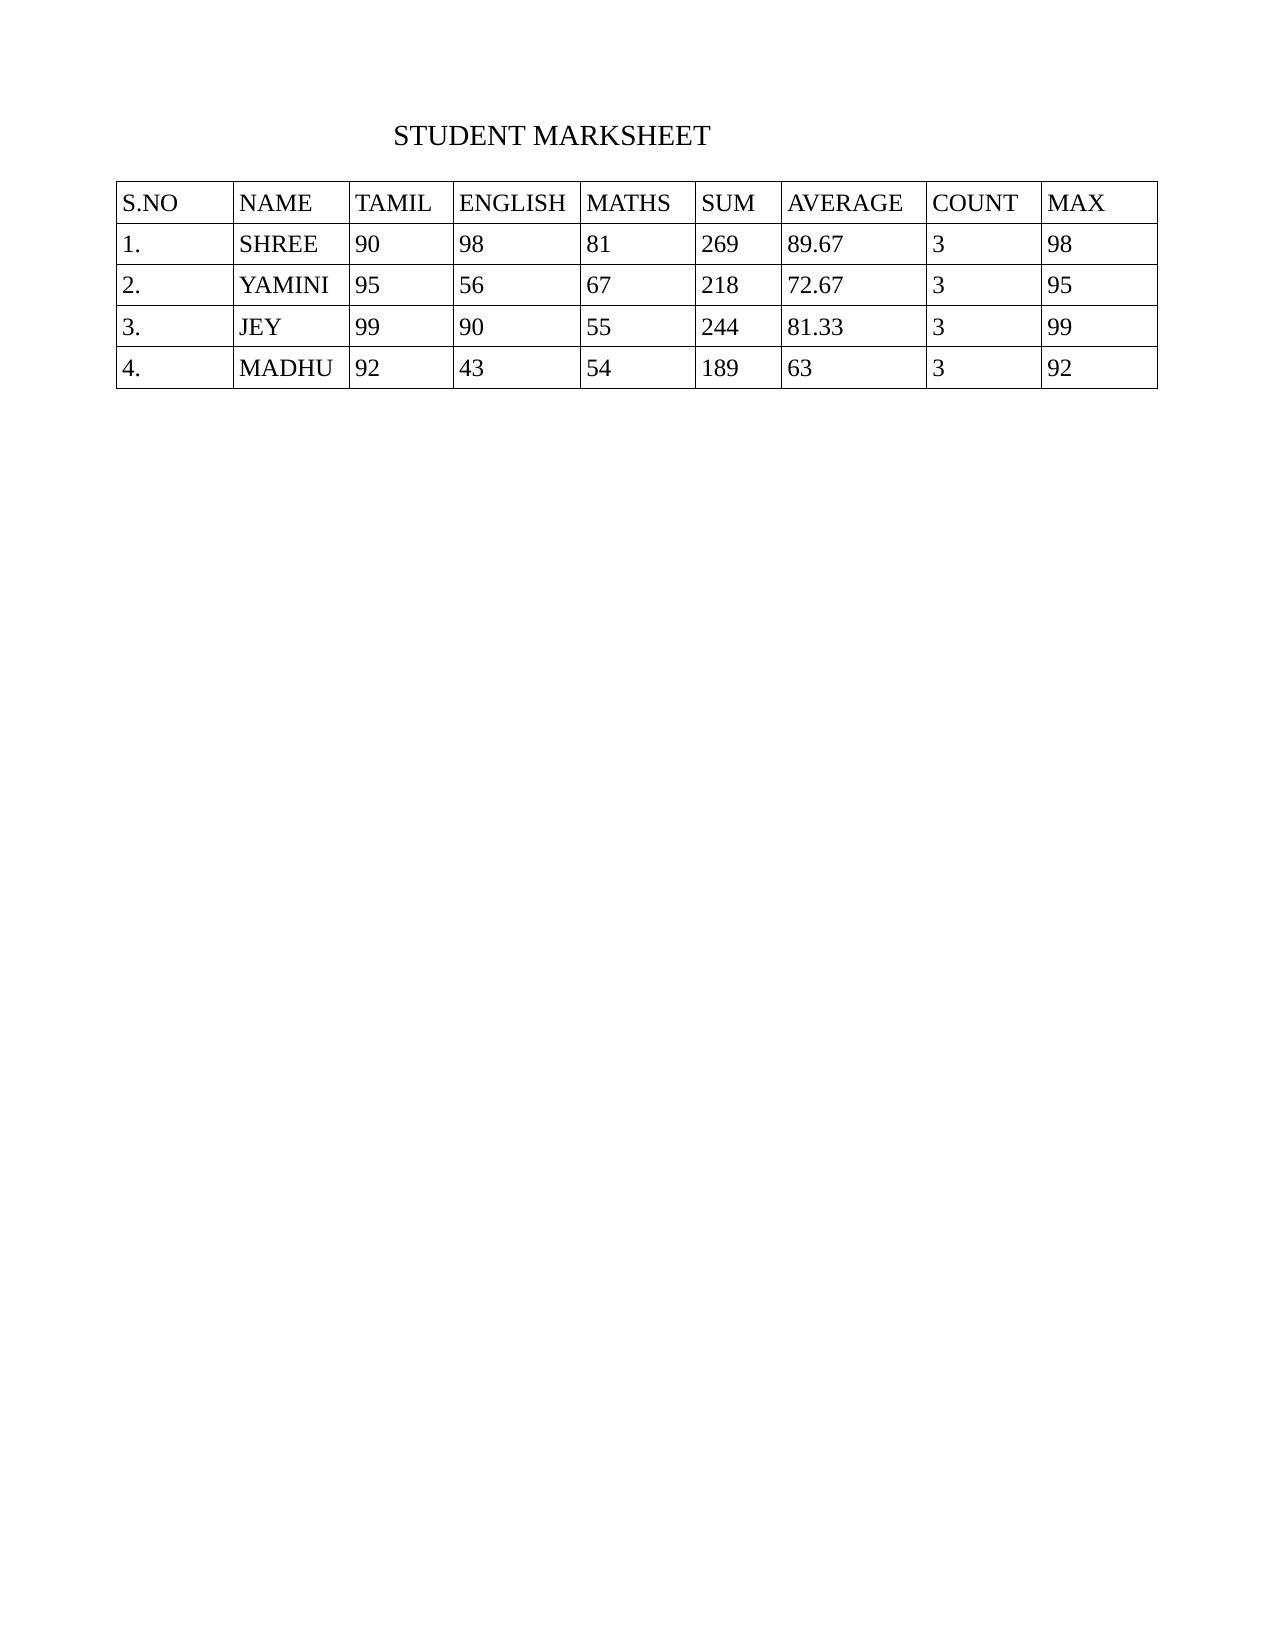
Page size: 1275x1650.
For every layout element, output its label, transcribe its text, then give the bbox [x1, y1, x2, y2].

table_cell SHREE [234, 224, 349, 264]
table_cell 218 [696, 265, 781, 305]
table_cell 3 [927, 306, 1041, 346]
table_cell 189 [696, 347, 781, 387]
table_cell 56 [454, 265, 580, 305]
table_cell 98 [1042, 224, 1157, 264]
table_cell 95 [350, 265, 453, 305]
table_cell 67 [581, 265, 695, 305]
table_header ENGLISH [454, 182, 580, 222]
table_cell MADHU [234, 347, 349, 387]
table_cell 92 [350, 347, 453, 387]
table_cell 81 [581, 224, 695, 264]
table_cell 43 [454, 347, 580, 387]
table_cell 72.67 [782, 265, 926, 305]
table_cell 4. [117, 347, 233, 387]
table_cell 2. [117, 265, 233, 305]
table_header AVERAGE [782, 182, 926, 222]
table_cell 3 [927, 265, 1041, 305]
table_cell 244 [696, 306, 781, 346]
table_cell 81.33 [782, 306, 926, 346]
table_header NAME [234, 182, 349, 222]
table_cell 90 [350, 224, 453, 264]
table_cell 98 [454, 224, 580, 264]
table_header MATHS [581, 182, 695, 222]
table_cell 3 [927, 347, 1041, 387]
table_cell JEY [234, 306, 349, 346]
table_cell 92 [1042, 347, 1157, 387]
table_cell 55 [581, 306, 695, 346]
table_cell 99 [350, 306, 453, 346]
table_cell 1. [117, 224, 233, 264]
table_cell YAMINI [234, 265, 349, 305]
table_cell 269 [696, 224, 781, 264]
table_cell 89.67 [782, 224, 926, 264]
table_header SUM [696, 182, 781, 222]
table_header S.NO [117, 182, 233, 222]
table_cell 90 [454, 306, 580, 346]
table_header MAX [1042, 182, 1157, 222]
table_cell 99 [1042, 306, 1157, 346]
table_cell 63 [782, 347, 926, 387]
table_header TAMIL [350, 182, 453, 222]
table_cell 54 [581, 347, 695, 387]
table_cell 3. [117, 306, 233, 346]
table_cell 3 [927, 224, 1041, 264]
table_cell 95 [1042, 265, 1157, 305]
table_header COUNT [927, 182, 1041, 222]
